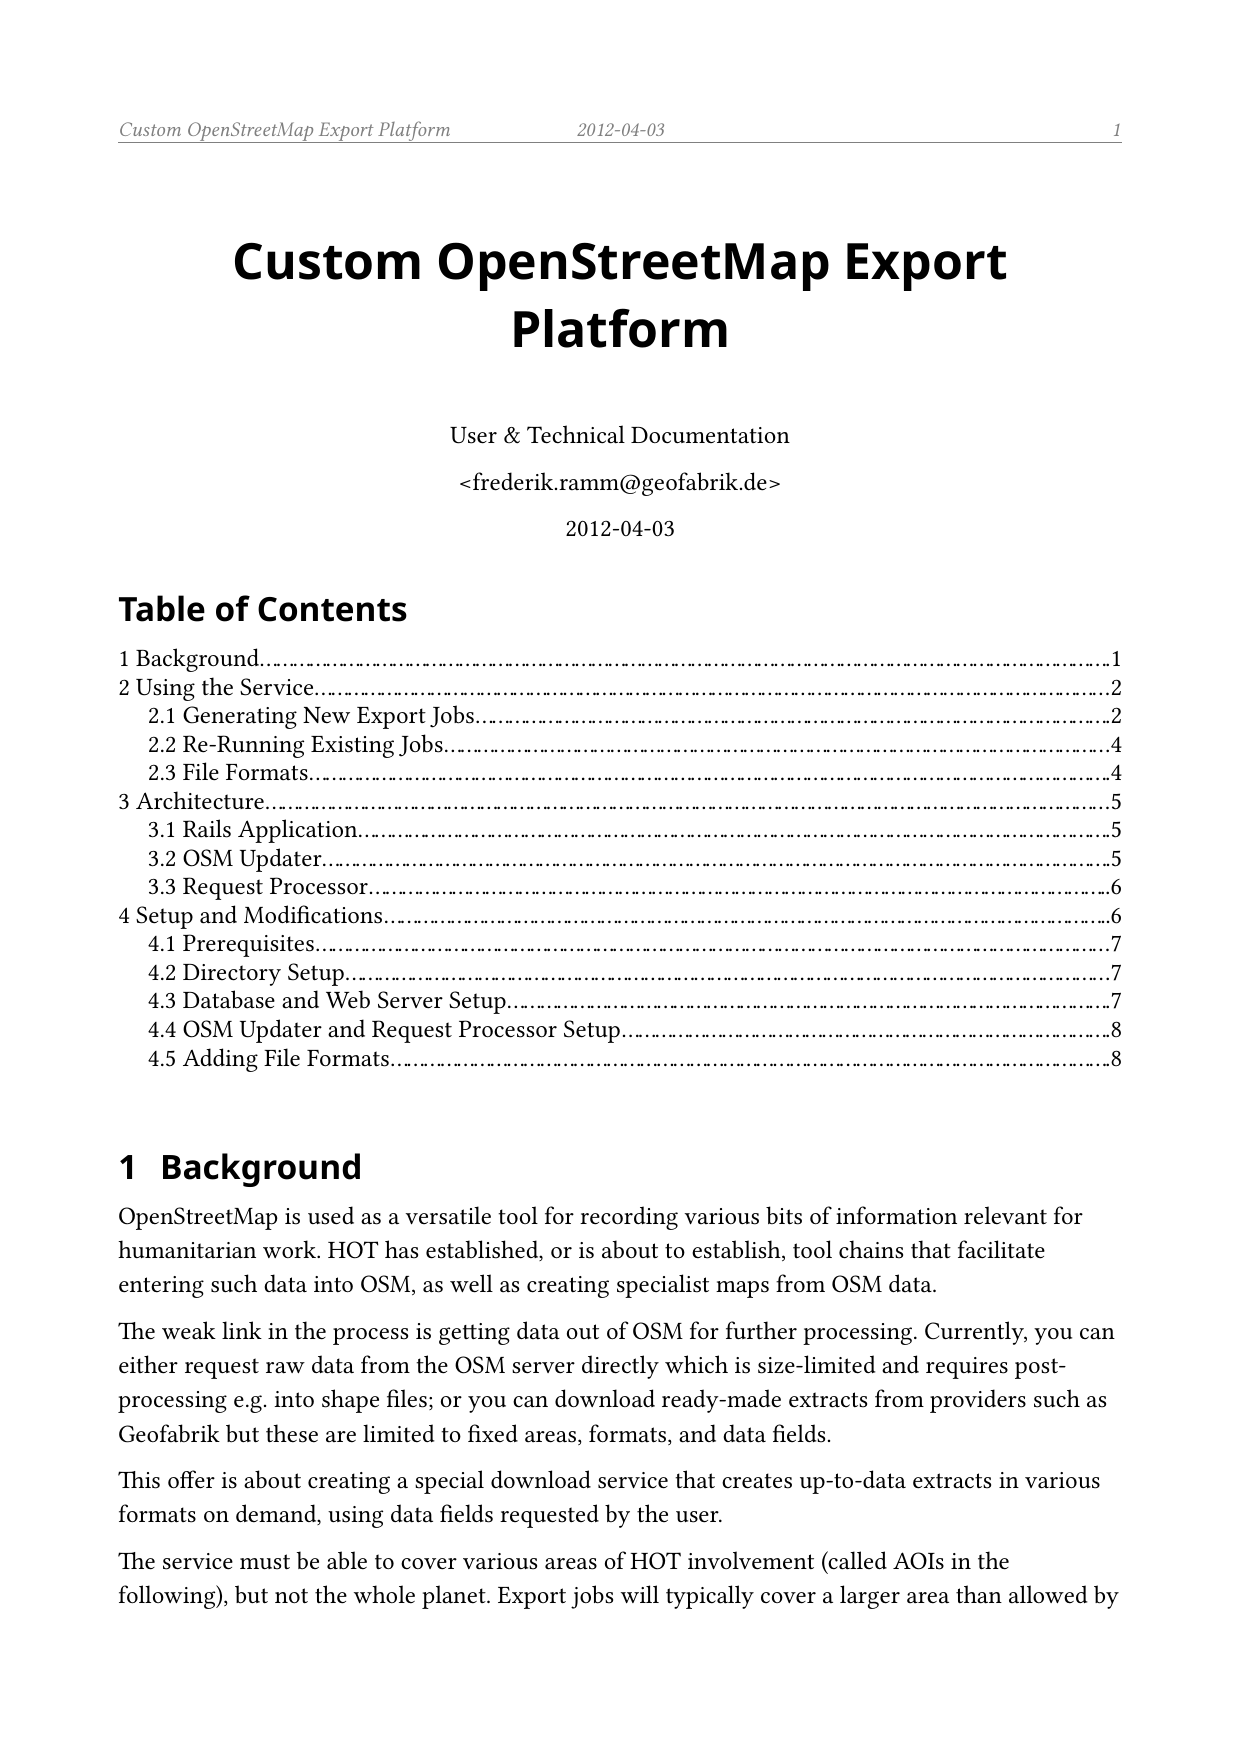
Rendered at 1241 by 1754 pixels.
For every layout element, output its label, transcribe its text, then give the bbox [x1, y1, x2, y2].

text <frederik.ramm@geofabrik.de> [118, 468, 1122, 496]
text 3.2 OSM Updater 5 [148, 844, 1122, 872]
text 2.1 Generating New Export Jobs 2 [148, 701, 1122, 730]
text 2 Using the Service 2 [118, 673, 1122, 701]
text 3 Architecture 5 [118, 787, 1122, 815]
text 2.2 Re-Running Existing Jobs 4 [148, 730, 1122, 758]
text OpenStreetMap is used as a versatile tool for recording various bits of information relevant for humanitarian work. HOT has established, or is about to establish, tool chains that facilitate entering such data into OSM, as well as creating specialist maps from OSM data. [118, 1202, 1122, 1299]
text 4.2 Directory Setup 7 [148, 958, 1122, 987]
text 1 Background 1 [118, 644, 1122, 673]
text This offer is about creating a special download service that creates up-to-data extracts in various formats on demand, using data fields requested by the user. [118, 1466, 1122, 1529]
text 4.5 Adding File Formats 8 [148, 1044, 1122, 1072]
subtitle Custom OpenStreetMap Export Platform [118, 226, 1122, 362]
text The service must be able to cover various areas of HOT involvement (called AOIs in the following), but not the whole planet. Export jobs will typically cover a larger area than allowed by [118, 1547, 1122, 1610]
subtitle Background [118, 1144, 1122, 1189]
text 4 Setup and Modifications 6 [118, 901, 1122, 929]
text 2.3 File Formats 4 [148, 758, 1122, 787]
text The weak link in the process is getting data out of OSM for further processing. Currently, you can either request raw data from the OSM server directly which is size-limited and requires post-processing e.g. into shape files; or you can download ready-made extracts from providers such as Geofabrik but these are limited to fixed areas, formats, and data fields. [118, 1317, 1122, 1448]
subtitle Table of Contents [118, 586, 1122, 632]
text User & Technical Documentation [118, 421, 1122, 450]
text 4.1 Prerequisites 7 [148, 929, 1122, 958]
text 3.3 Request Processor 6 [148, 872, 1122, 901]
text 2012-04-03 [118, 514, 1122, 543]
text 3.1 Rails Application 5 [148, 815, 1122, 844]
text 4.3 Database and Web Server Setup 7 [148, 987, 1122, 1015]
text 4.4 OSM Updater and Request Processor Setup 8 [148, 1015, 1122, 1044]
